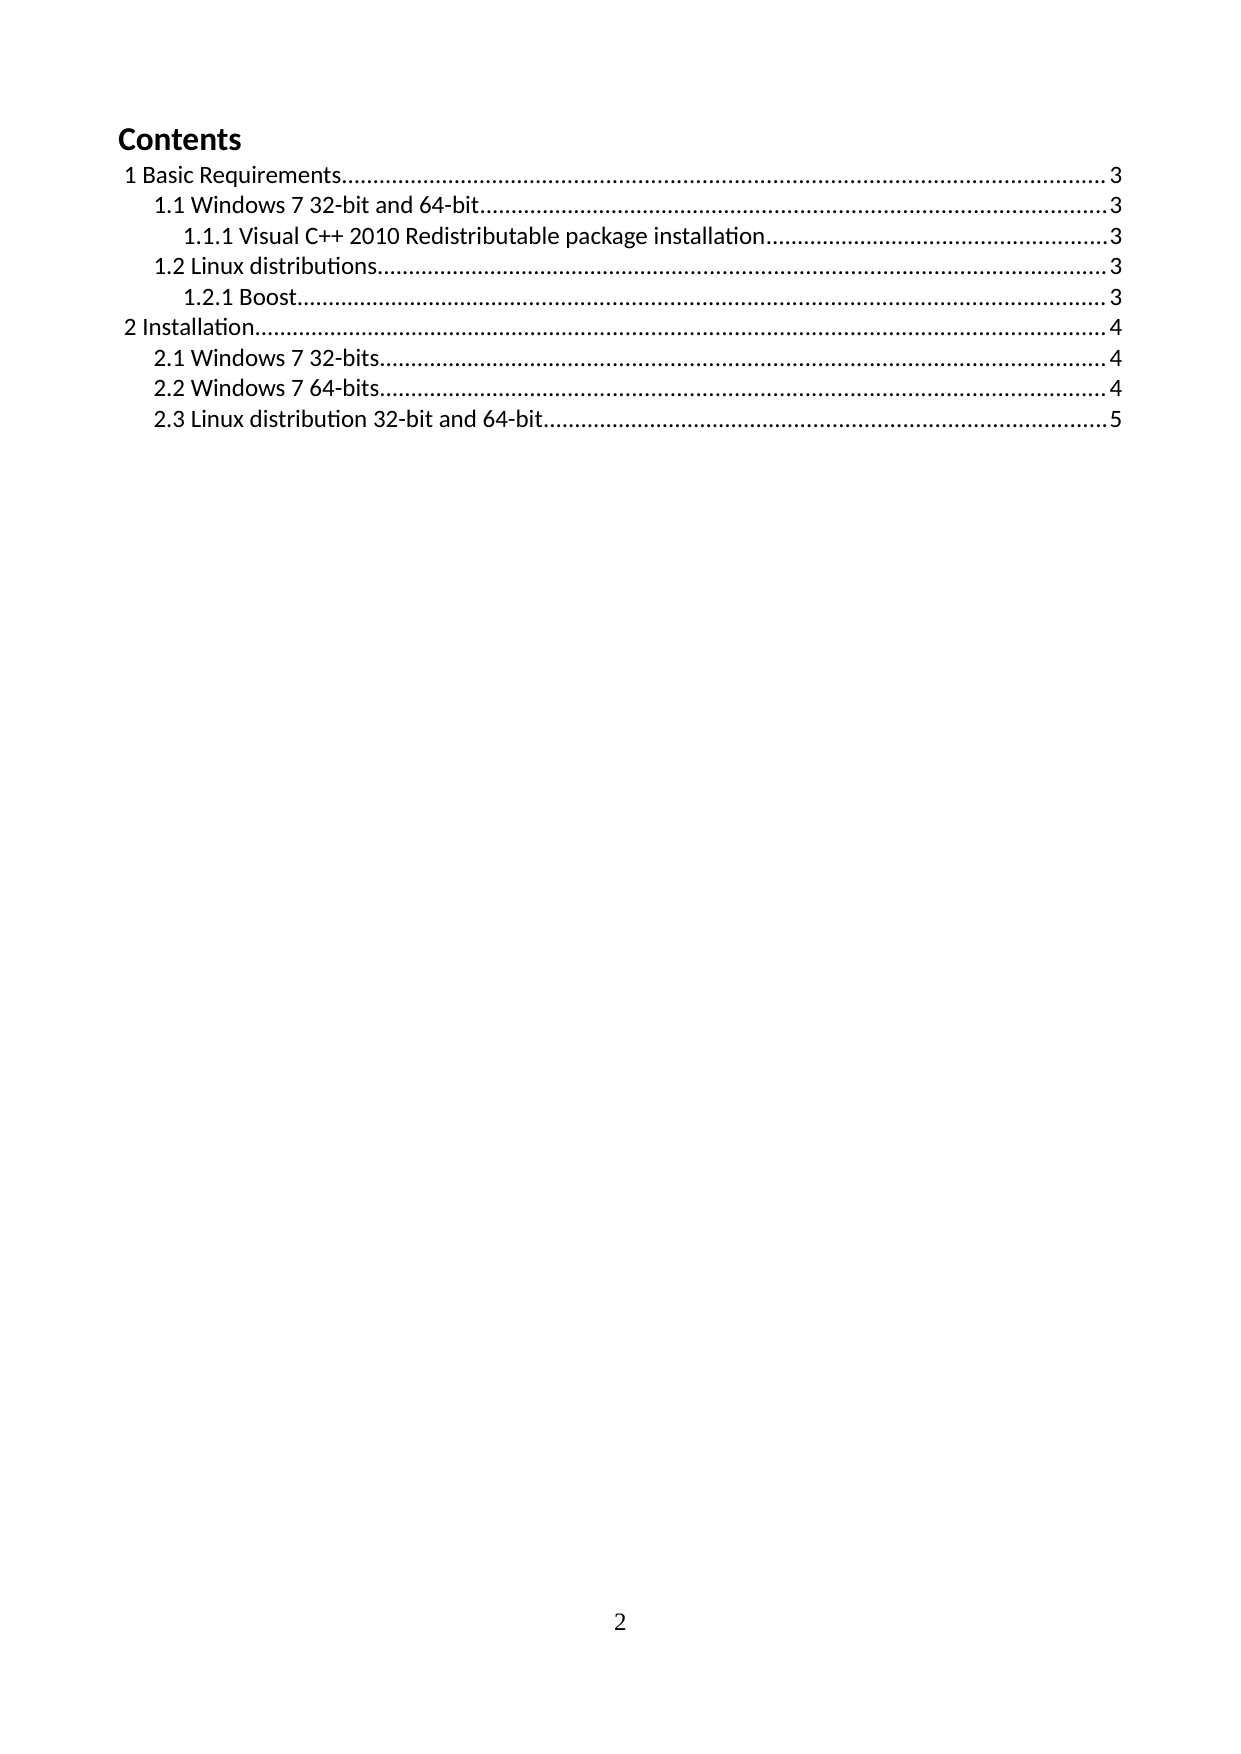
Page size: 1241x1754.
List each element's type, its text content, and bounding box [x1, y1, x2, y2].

subtitle Contents [118, 118, 1122, 159]
text 1.2 Linux distributions 3 [148, 250, 1122, 281]
text 1 Basic Requirements 3 [118, 159, 1122, 189]
text 2.2 Windows 7 64-bits 4 [148, 372, 1122, 403]
text 1.2.1 Boost 3 [177, 281, 1122, 311]
text 2.3 Linux distribution 32-bit and 64-bit 5 [148, 403, 1122, 433]
text 1.1.1 Visual C++ 2010 Redistributable package installation 3 [177, 220, 1122, 250]
text 2 Installation 4 [118, 311, 1122, 342]
text 2.1 Windows 7 32-bits 4 [148, 342, 1122, 372]
text 1.1 Windows 7 32-bit and 64-bit 3 [148, 189, 1122, 220]
